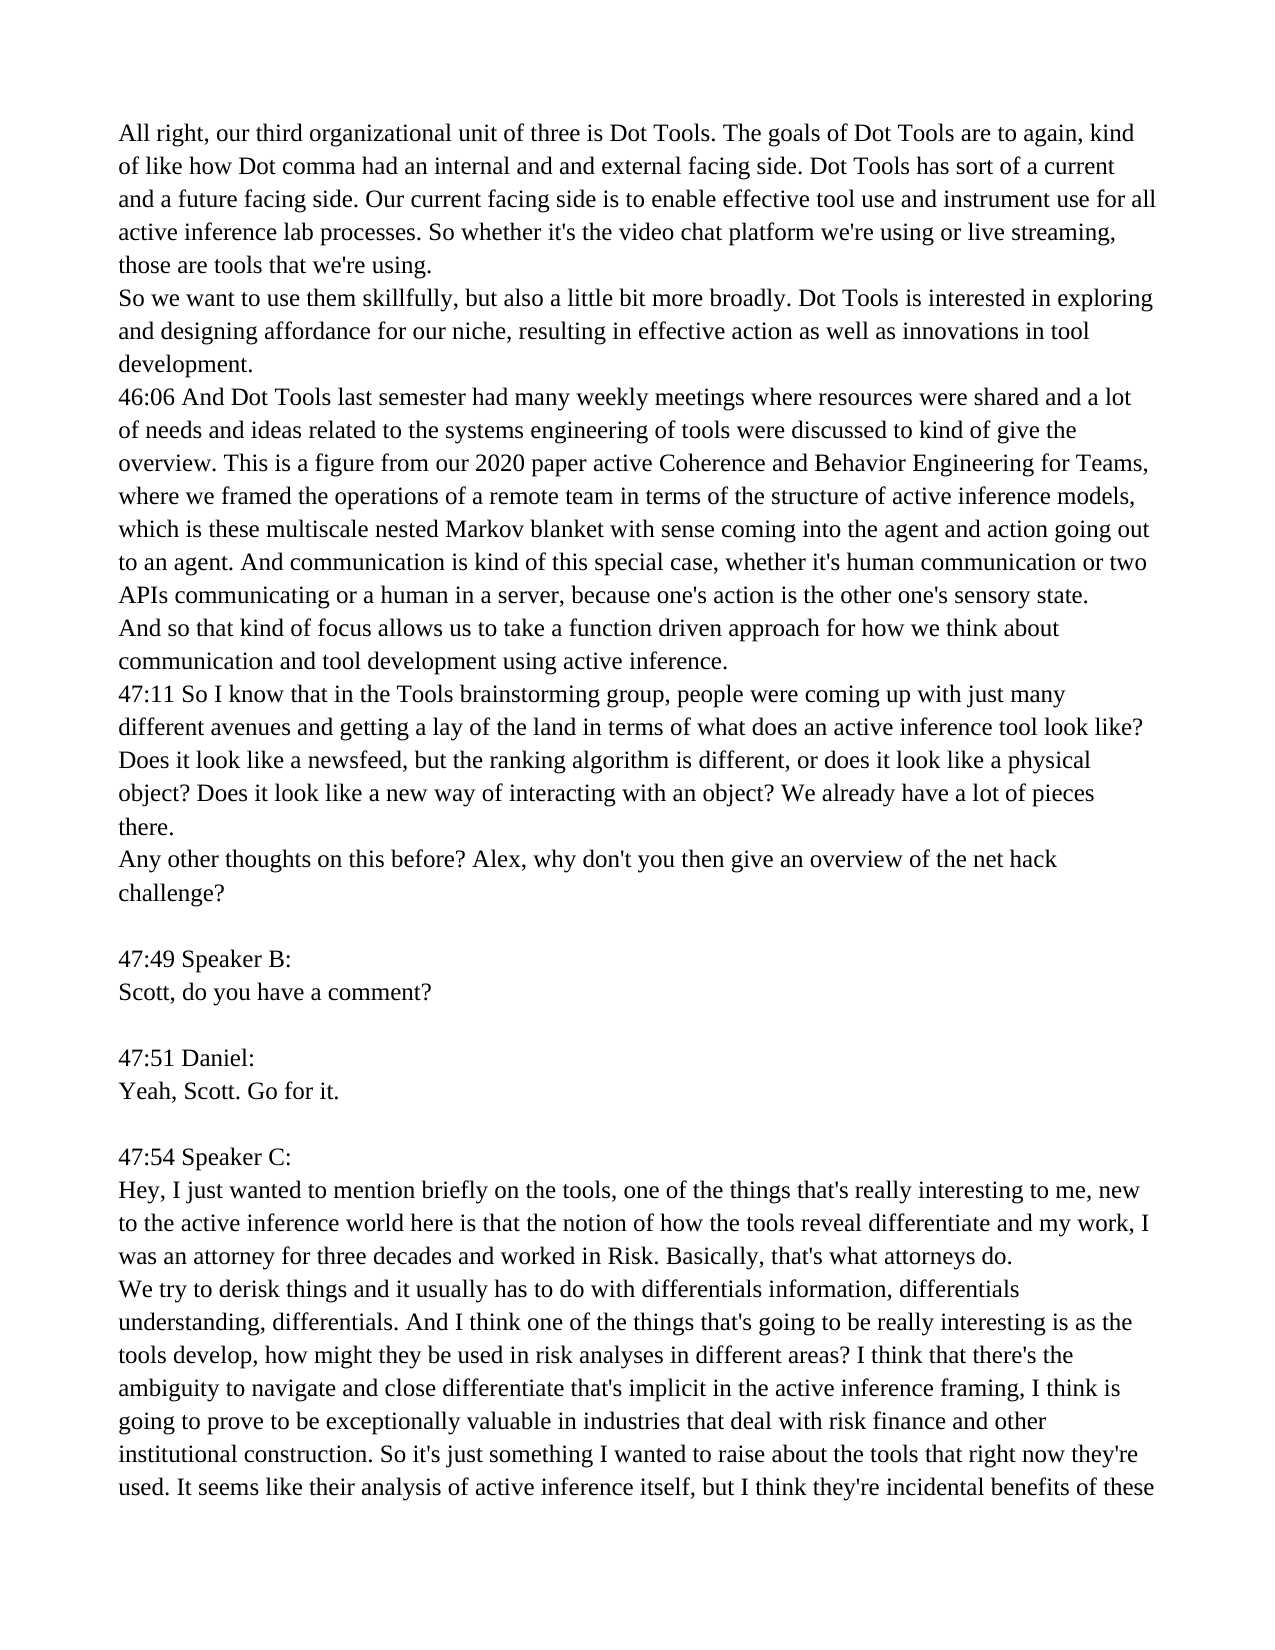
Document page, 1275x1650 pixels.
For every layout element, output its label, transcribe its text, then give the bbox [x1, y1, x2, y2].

text 47:49 Speaker B: [118, 944, 1157, 972]
text Scott, do you have a comment? [118, 977, 1157, 1005]
text 47:54 Speaker C: [118, 1142, 1157, 1171]
text We try to derisk things and it usually has to do with differentials information, differentials understanding, differentials. And I think one of the things that's going to be really interesting is as the tools develop, how might they be used in risk analyses in different areas? I think that there's the ambiguity to navigate and close differentiate that's implicit in the active inference framing, I think is going to prove to be exceptionally valuable in industries that deal with risk finance and other institutional construction. So it's just something I wanted to raise about the tools that right now they're used. It seems like their analysis of active inference itself, but I think they're incidental benefits of these [118, 1274, 1157, 1501]
text Any other thoughts on this before? Alex, why don't you then give an overview of the net hack challenge? [118, 844, 1157, 906]
text 46:06 And Dot Tools last semester had many weekly meetings where resources were shared and a lot of needs and ideas related to the systems engineering of tools were discussed to kind of give the overview. This is a figure from our 2020 paper active Coherence and Behavior Engineering for Teams, where we framed the operations of a remote team in terms of the structure of active inference models, which is these multiscale nested Markov blanket with sense coming into the agent and action going out to an agent. And communication is kind of this special case, whether it's human communication or two APIs communicating or a human in a server, because one's action is the other one's sensory state. [118, 382, 1157, 609]
text All right, our third organizational unit of three is Dot Tools. The goals of Dot Tools are to again, kind of like how Dot comma had an internal and and external facing side. Dot Tools has sort of a current and a future facing side. Our current facing side is to enable effective tool use and instrument use for all active inference lab processes. So whether it's the video chat platform we're using or live streaming, those are tools that we're using. [118, 118, 1157, 279]
text So we want to use them skillfully, but also a little bit more broadly. Dot Tools is interested in exploring and designing affordance for our niche, resulting in effective action as well as innovations in tool development. [118, 283, 1157, 378]
text 47:51 Daniel: [118, 1043, 1157, 1071]
text And so that kind of focus allows us to take a function driven approach for how we think about communication and tool development using active inference. [118, 613, 1157, 675]
text Yeah, Scott. Go for it. [118, 1076, 1157, 1104]
text Hey, I just wanted to mention briefly on the tools, one of the things that's really interesting to me, new to the active inference world here is that the notion of how the tools reveal differentiate and my work, I was an attorney for three decades and worked in Risk. Basically, that's what attorneys do. [118, 1175, 1157, 1269]
text 47:11 So I know that in the Tools brainstorming group, people were coming up with just many different avenues and getting a lay of the land in terms of what does an active inference tool look like? Does it look like a newsfeed, but the ranking algorithm is different, or does it look like a physical object? Does it look like a new way of interacting with an object? We already have a lot of pieces there. [118, 679, 1157, 840]
